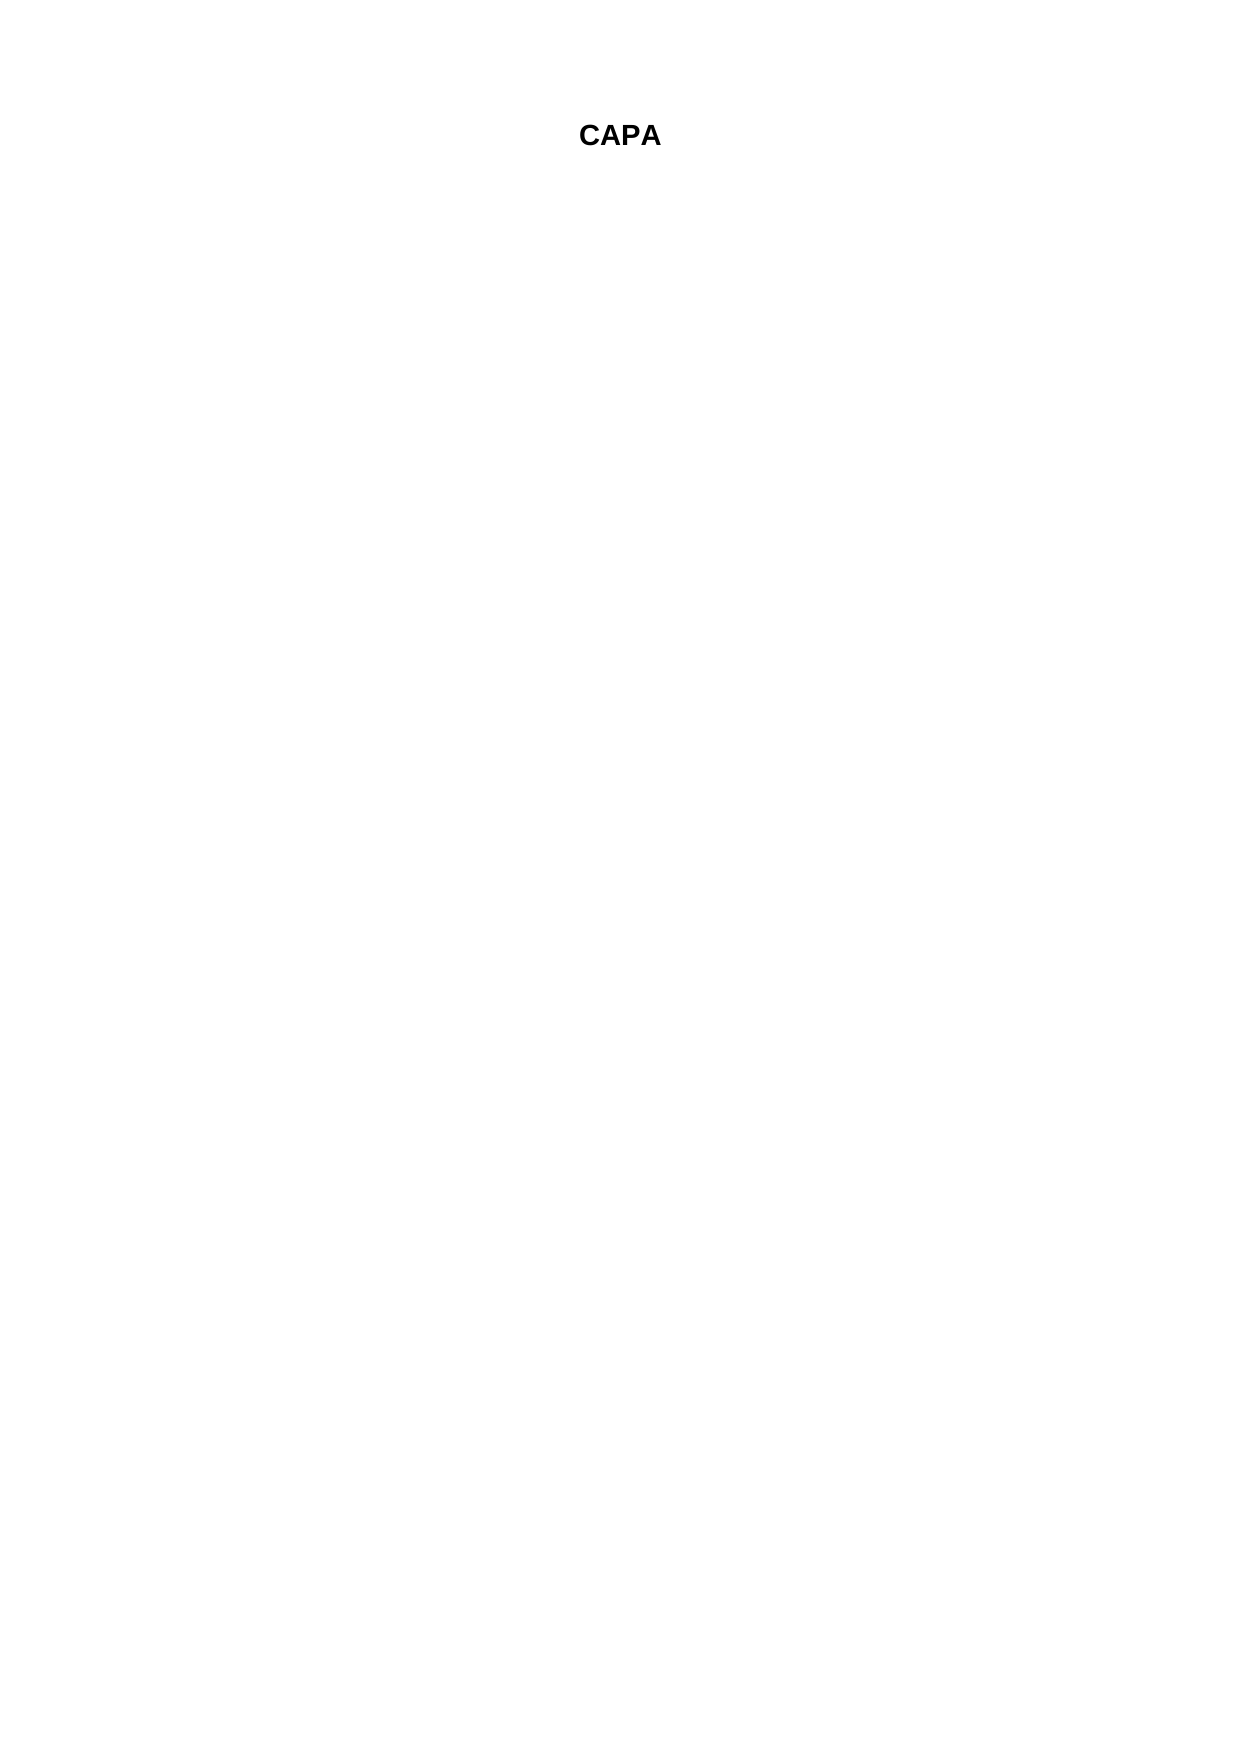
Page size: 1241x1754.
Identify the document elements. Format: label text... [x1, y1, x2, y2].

text CAPA [118, 118, 1122, 152]
